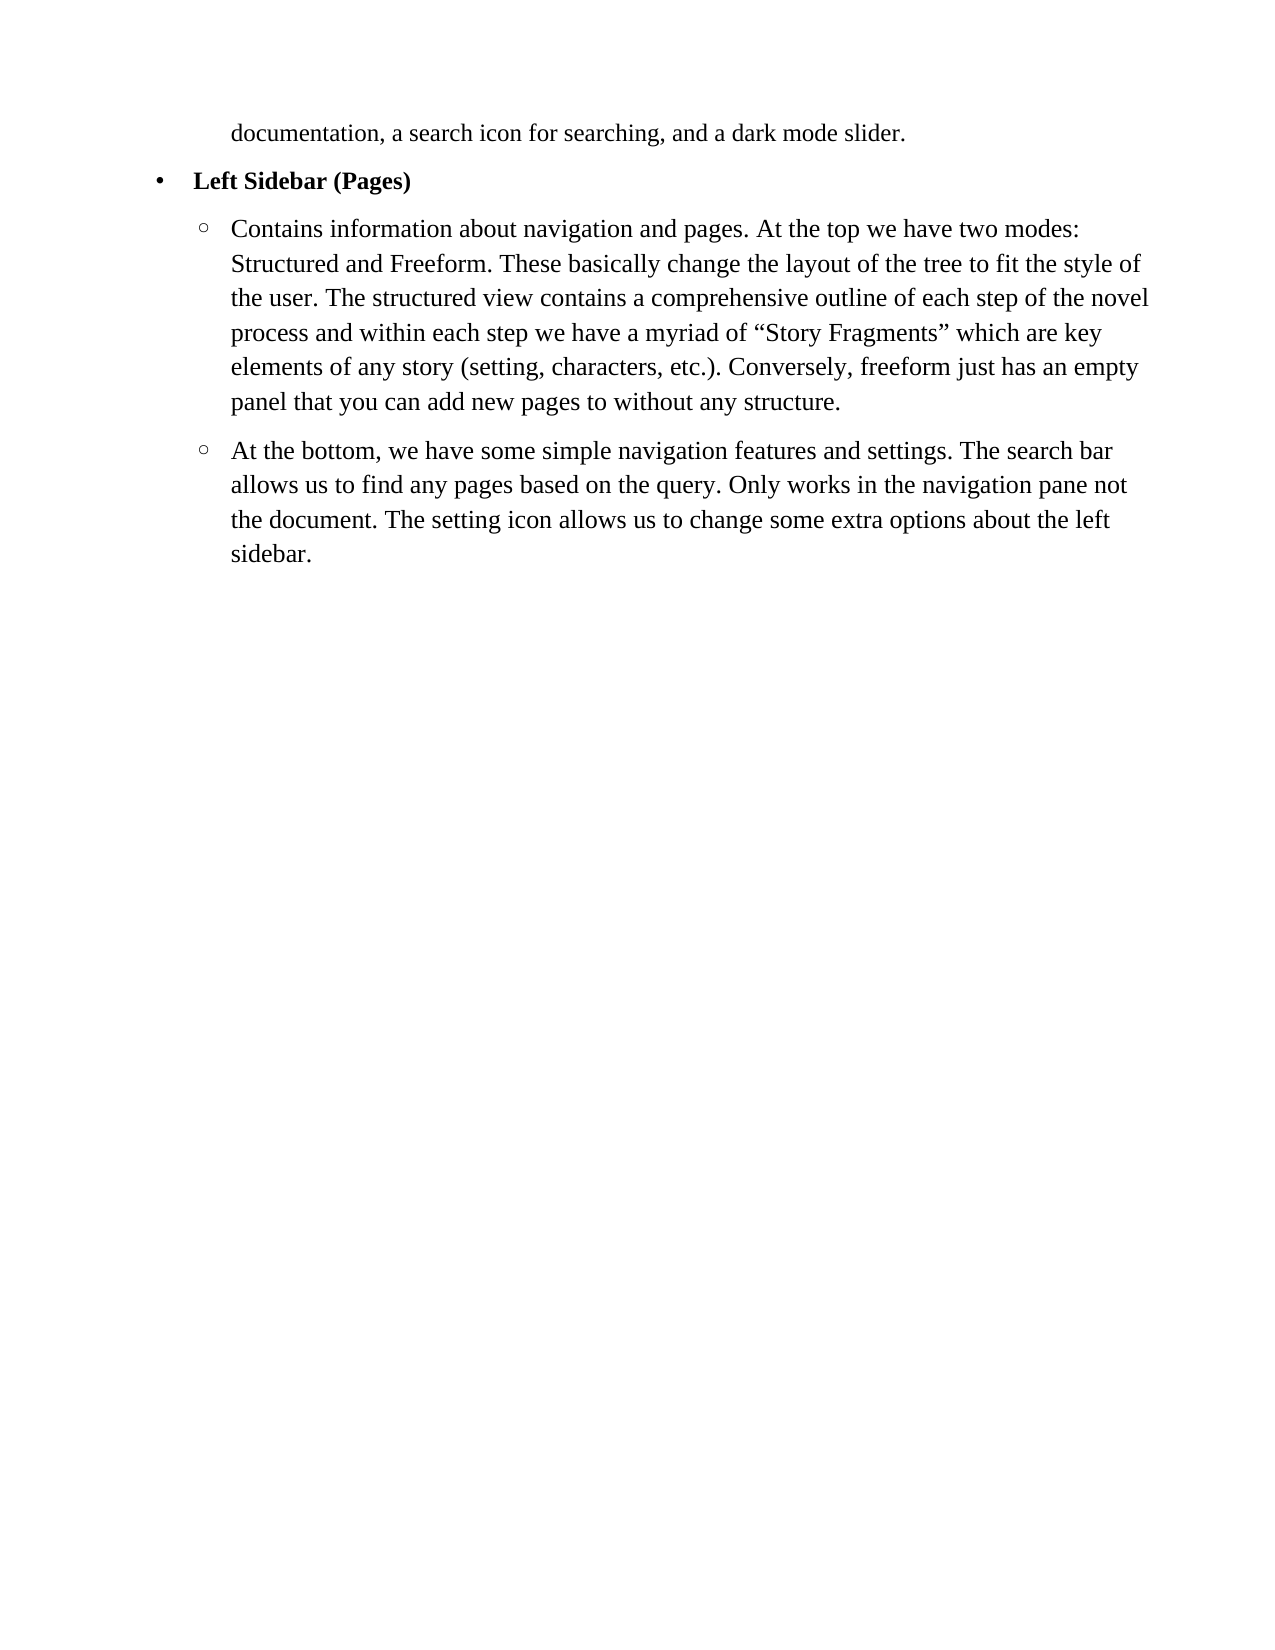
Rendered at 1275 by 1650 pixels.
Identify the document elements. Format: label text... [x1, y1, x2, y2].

list At the bottom, we have some simple navigation features and settings. The search bar allows us to find any pages based on the query. Only works in the navigation pane not the document. The setting icon allows us to change some extra options about the left sidebar. [193, 435, 1157, 568]
list documentation, a search icon for searching, and a dark mode slider. [193, 118, 1157, 147]
list Contains information about navigation and pages. At the top we have two modes: Structured and Freeform. These basically change the layout of the tree to fit the style of the user. The structured view contains a comprehensive outline of each step of the novel process and within each step we have a myriad of “Story Fragments” which are key elements of any story (setting, characters, etc.). Conversely, freeform just has an empty panel that you can add new pages to without any structure. [193, 213, 1157, 416]
list Left Sidebar (Pages) [156, 166, 1157, 194]
